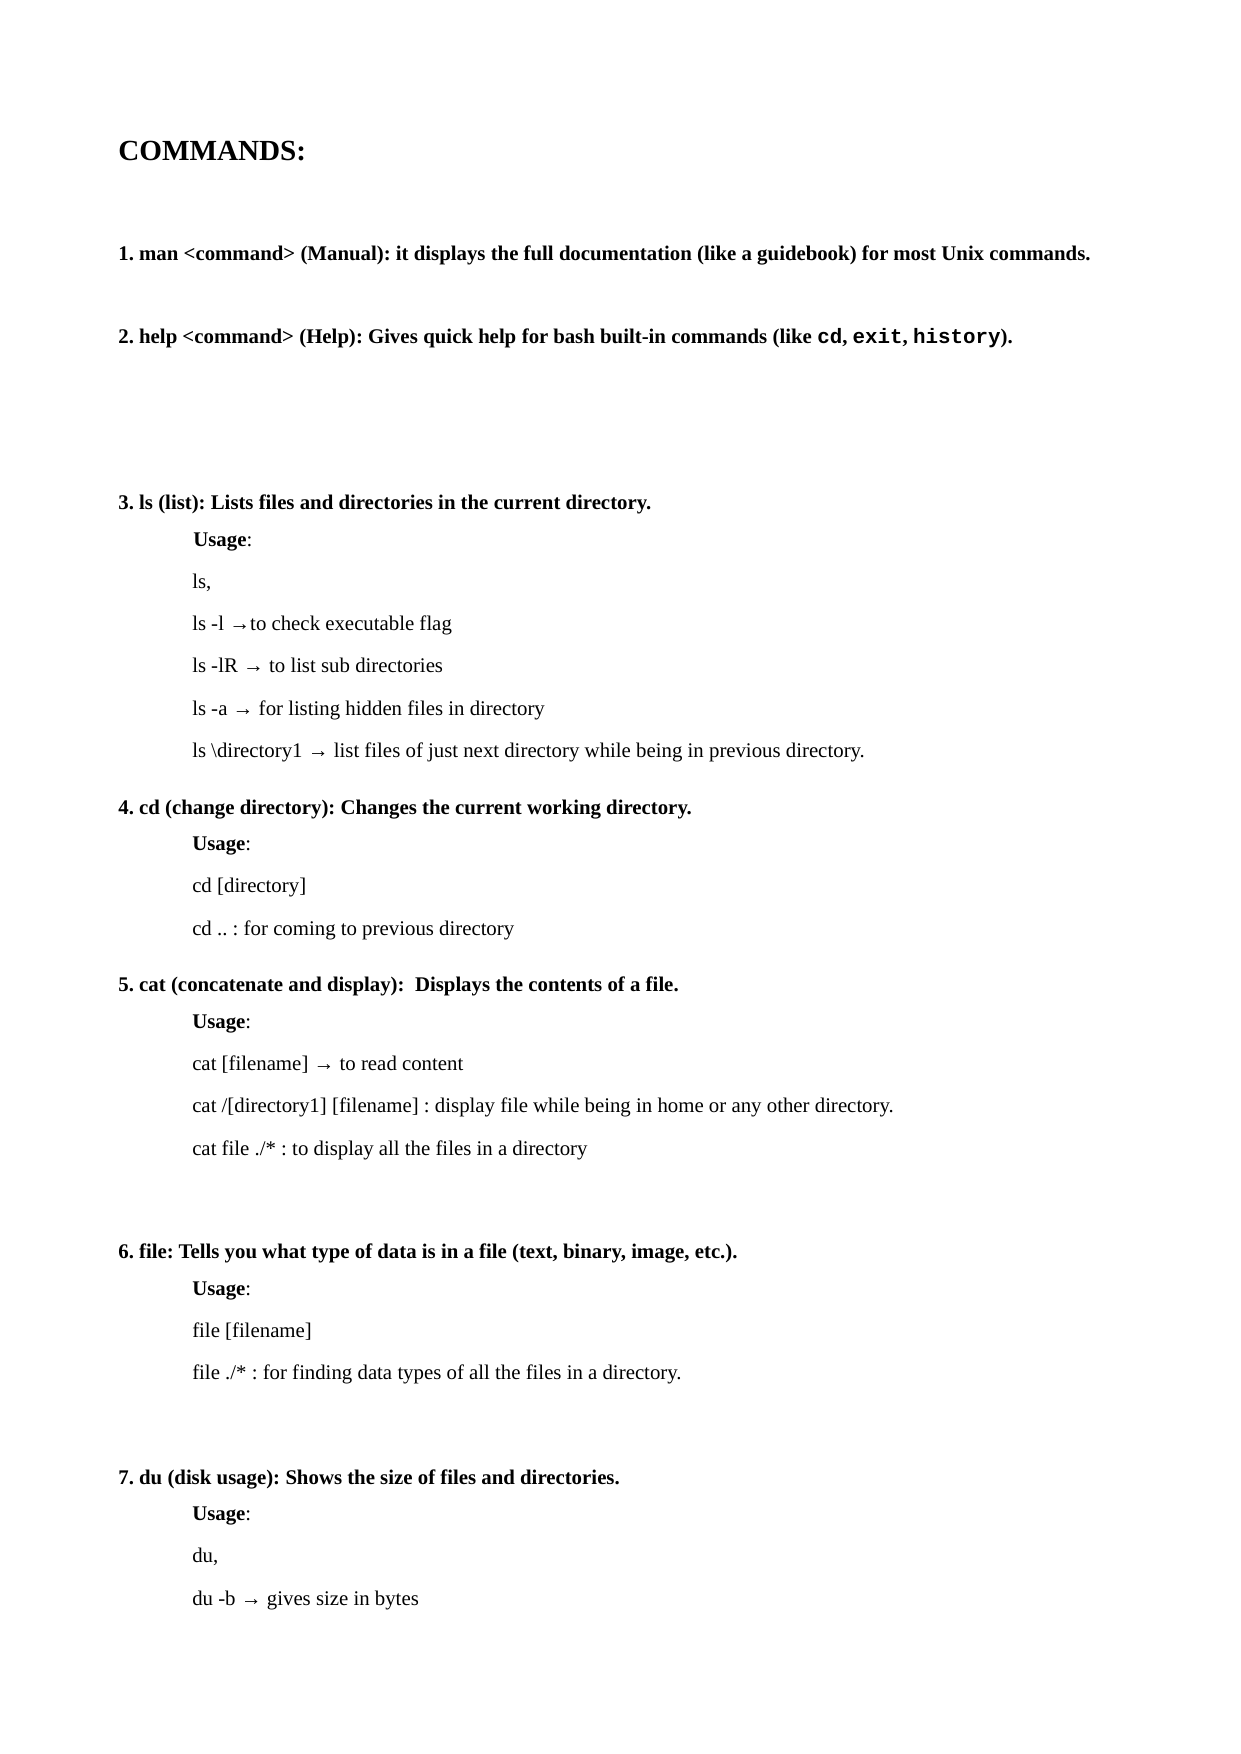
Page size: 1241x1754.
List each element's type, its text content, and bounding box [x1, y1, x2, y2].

list Usage: [162, 1276, 1122, 1300]
text ls -l →to check executable flag [192, 611, 1122, 635]
text 2. help <command> (Help): Gives quick help for bash built-in commands (like cd, exit, history). [118, 324, 1122, 350]
subtitle 4. cd (change directory): Changes the current working directory. [118, 794, 1122, 819]
subtitle 5. cat (concatenate and display): Displays the contents of a file. [118, 972, 1122, 996]
list cat /[directory1] [filename] : display file while being in home or any other directory. [162, 1093, 1122, 1117]
subtitle COMMANDS: [118, 133, 1122, 166]
subtitle 3. ls (list): Lists files and directories in the current directory. [118, 490, 1122, 514]
text du -b → gives size in bytes [192, 1586, 1122, 1610]
list Usage: [156, 527, 1122, 551]
text ls, [192, 569, 1122, 593]
list Usage: [162, 831, 1122, 855]
list file ./* : for finding data types of all the files in a directory. [162, 1360, 1122, 1384]
subtitle 7. du (disk usage): Shows the size of files and directories. [118, 1465, 1122, 1489]
text ls -lR → to list sub directories [192, 653, 1122, 677]
list cat [filename] → to read content [162, 1051, 1122, 1075]
text ls \directory1 → list files of just next directory while being in previous directory. [192, 738, 1122, 762]
list file [filename] [162, 1318, 1122, 1342]
list cd .. : for coming to previous directory [162, 916, 1122, 939]
list cat file ./* : to display all the files in a directory [162, 1135, 1122, 1159]
subtitle 6. file: Tells you what type of data is in a file (text, binary, image, etc.). [118, 1239, 1122, 1263]
list Usage: [162, 1009, 1122, 1033]
list cd [directory] [162, 873, 1122, 897]
subtitle 1. man <command> (Manual): it displays the full documentation (like a guidebook) for most Unix commands. [118, 241, 1122, 264]
text ls -a → for listing hidden files in directory [192, 696, 1122, 720]
text du, [192, 1543, 1122, 1567]
text Usage: [192, 1501, 1122, 1525]
